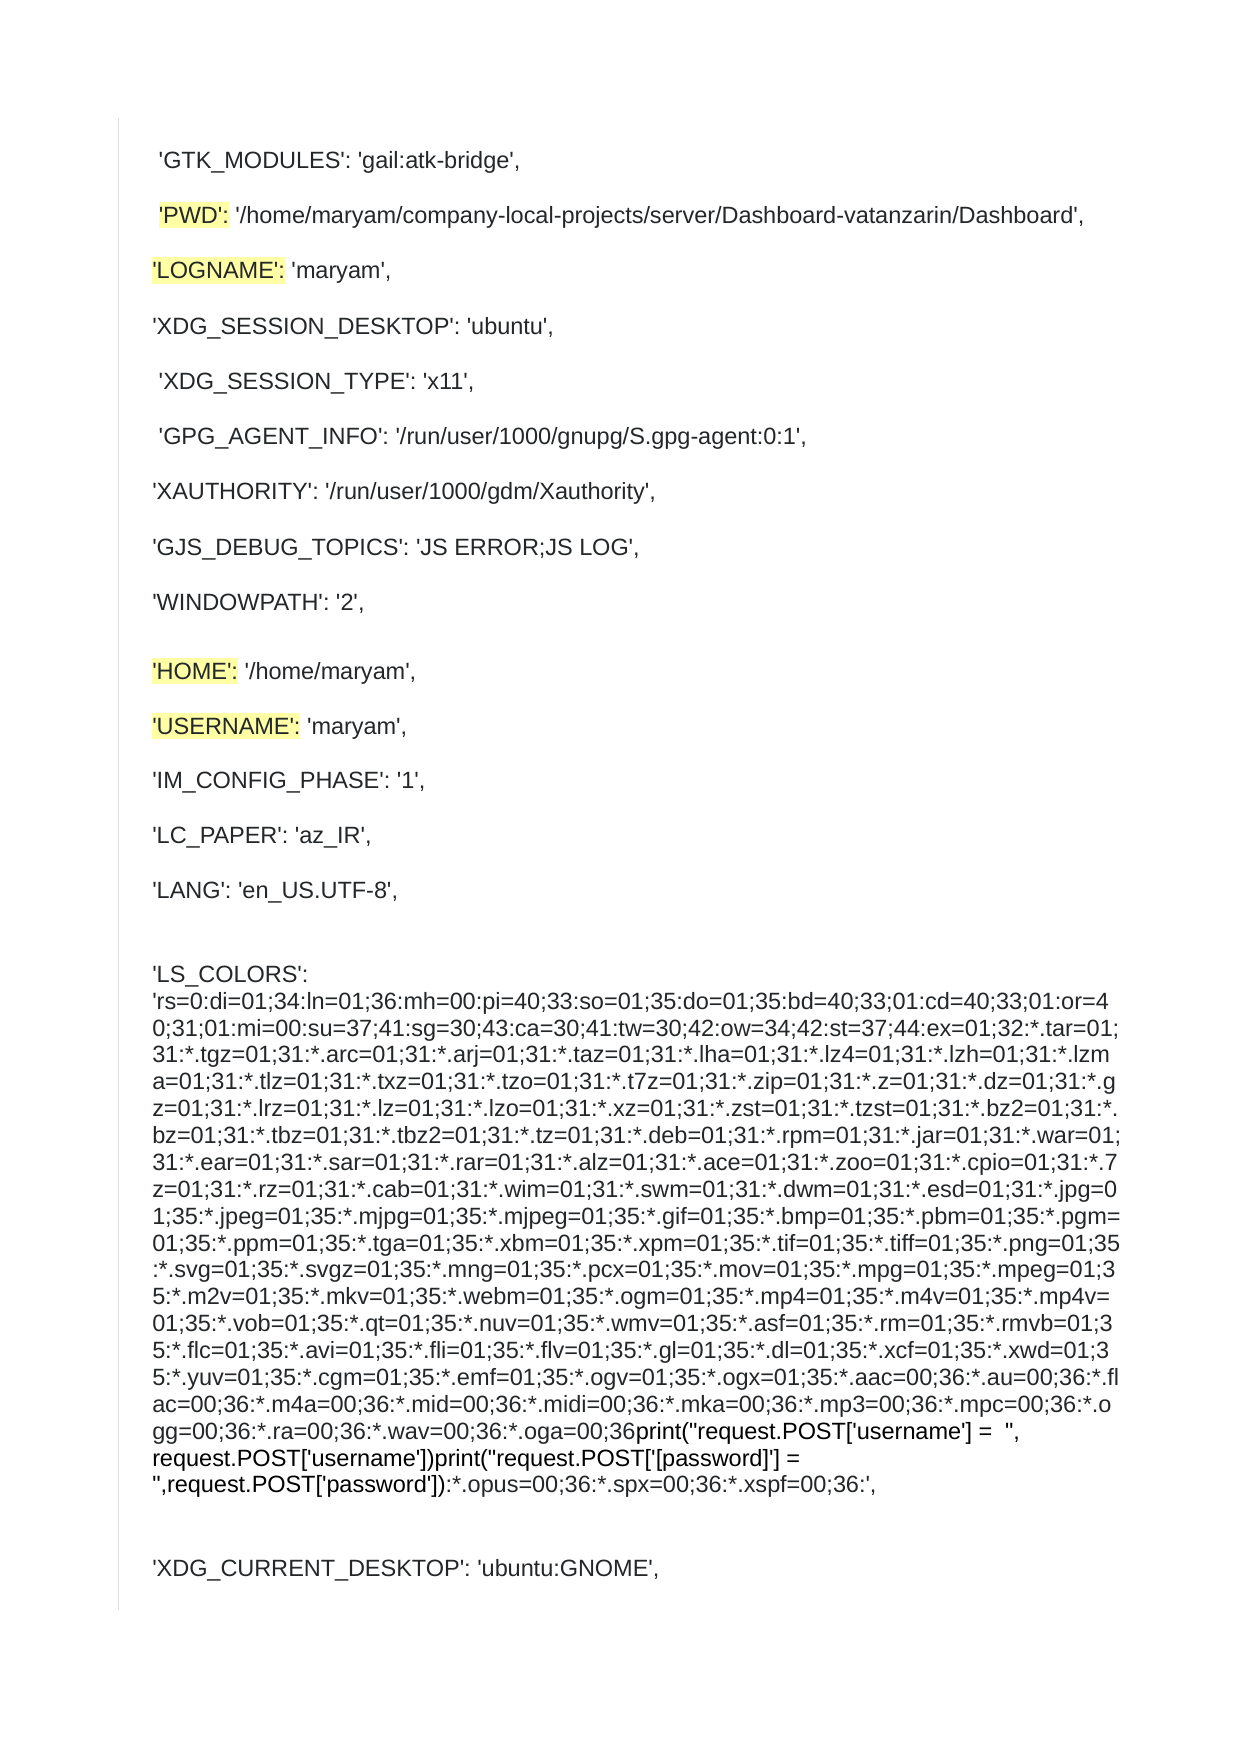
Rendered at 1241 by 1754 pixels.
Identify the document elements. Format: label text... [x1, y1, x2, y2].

text 'GPG_AGENT_INFO': '/run/user/1000/gnupg/S.gpg-agent:0:1', [119, 422, 1122, 449]
text 'WINDOWPATH': '2', [119, 588, 1122, 615]
text 'PWD': '/home/maryam/company-local-projects/server/Dashboard-vatanzarin/Dashboard', [119, 202, 1122, 228]
text 'XDG_SESSION_DESKTOP': 'ubuntu', [119, 312, 1122, 339]
text 'LS_COLORS': 'rs=0:di=01;34:ln=01;36:mh=00:pi=40;33:so=01;35:do=01;35:bd=40;33;01:cd=40;33;01:or=40;31;01:mi=00:su=37;41:sg=30;43:ca=30;41:tw=30;42:ow=34;42:st=37;44:ex=01;32:*.tar=01;31:*.tgz=01;31:*.arc=01;31:*.arj=01;31:*.taz=01;31:*.lha=01;31:*.lz4=01;31:*.lzh=01;31:*.lzma=01;31:*.tlz=01;31:*.txz=01;31:*.tzo=01;31:*.t7z=01;31:*.zip=01;31:*.z=01;31:*.dz=01;31:*.gz=01;31:*.lrz=01;31:*.lz=01;31:*.lzo=01;31:*.xz=01;31:*.zst=01;31:*.tzst=01;31:*.bz2=01;31:*.bz=01;31:*.tbz=01;31:*.tbz2=01;31:*.tz=01;31:*.deb=01;31:*.rpm=01;31:*.jar=01;31:*.war=01;31:*.ear=01;31:*.sar=01;31:*.rar=01;31:*.alz=01;31:*.ace=01;31:*.zoo=01;31:*.cpio=01;31:*.7z=01;31:*.rz=01;31:*.cab=01;31:*.wim=01;31:*.swm=01;31:*.dwm=01;31:*.esd=01;31:*.jpg=01;35:*.jpeg=01;35:*.mjpg=01;35:*.mjpeg=01;35:*.gif=01;35:*.bmp=01;35:*.pbm=01;35:*.pgm=01;35:*.ppm=01;35:*.tga=01;35:*.xbm=01;35:*.xpm=01;35:*.tif=01;35:*.tiff=01;35:*.png=01;35:*.svg=01;35:*.svgz=01;35:*.mng=01;35:*.pcx=01;35:*.mov=01;35:*.mpg=01;35:*.mpeg=01;35:*.m2v=01;35:*.mkv=01;35:*.webm=01;35:*.ogm=01;35:*.mp4=01;35:*.m4v=01;35:*.mp4v=01;35:*.vob=01;35:*.qt=01;35:*.nuv=01;35:*.wmv=01;35:*.asf=01;35:*.rm=01;35:*.rmvb=01;35:*.flc=01;35:*.avi=01;35:*.fli=01;35:*.flv=01;35:*.gl=01;35:*.dl=01;35:*.xcf=01;35:*.xwd=01;35:*.yuv=01;35:*.cgm=01;35:*.emf=01;35:*.ogv=01;35:*.ogx=01;35:*.aac=00;36:*.au=00;36:*.flac=00;36:*.m4a=00;36:*.mid=00;36:*.midi=00;36:*.mka=00;36:*.mp3=00;36:*.mpc=00;36:*.ogg=00;36:*.ra=00;36:*.wav=00;36:*.oga=00;36print("request.POST['username'] = ", request.POST['username'])print("request.POST['[password]'] = ",request.POST['password']):*.opus=00;36:*.spx=00;36:*.xspf=00;36:', [119, 960, 1122, 1498]
text 'LOGNAME': 'maryam', [119, 257, 1122, 284]
text 'GTK_MODULES': 'gail:atk-bridge', [119, 146, 1122, 173]
text 'LANG': 'en_US.UTF-8', [119, 877, 1122, 904]
text 'XAUTHORITY': '/run/user/1000/gdm/Xauthority', [119, 478, 1122, 504]
text 'XDG_CURRENT_DESKTOP': 'ubuntu:GNOME', [119, 1554, 1122, 1581]
text 'IM_CONFIG_PHASE': '1', [119, 766, 1122, 793]
text 'LC_PAPER': 'az_IR', [119, 822, 1122, 848]
text 'GJS_DEBUG_TOPICS': 'JS ERROR;JS LOG', [119, 533, 1122, 560]
text 'HOME': '/home/maryam', [119, 657, 1122, 684]
text 'USERNAME': 'maryam', [119, 713, 1122, 739]
text 'XDG_SESSION_TYPE': 'x11', [119, 367, 1122, 394]
